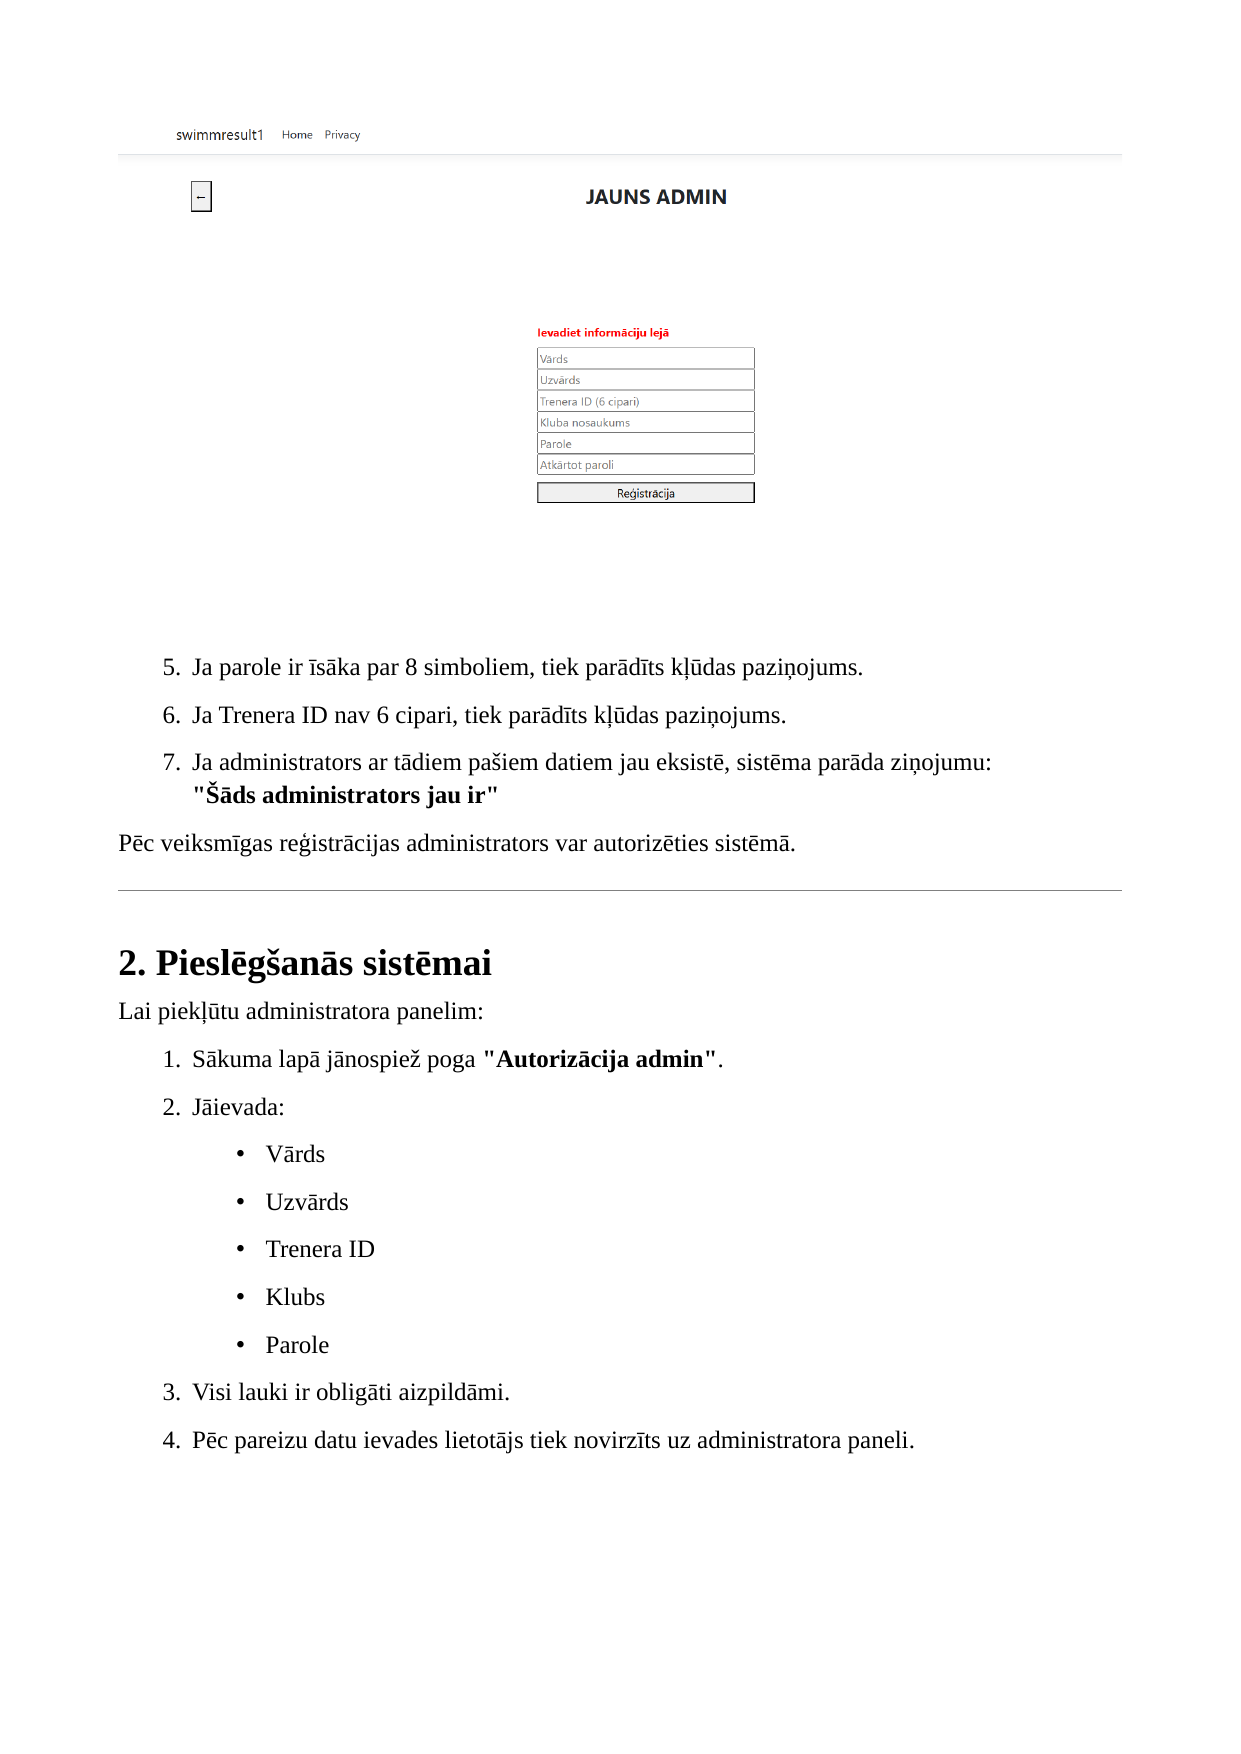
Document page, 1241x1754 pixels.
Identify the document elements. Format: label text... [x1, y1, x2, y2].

list Ja Trenera ID nav 6 cipari, tiek parādīts kļūdas paziņojums. [162, 700, 1122, 729]
picture [118, 118, 1123, 601]
subtitle 2. Pieslēgšanās sistēmai [118, 941, 1122, 984]
text Lai piekļūtu administratora panelim: [118, 996, 1122, 1025]
list Vārds [236, 1139, 1122, 1168]
list Jāievada: [162, 1092, 1122, 1120]
list Uzvārds [236, 1187, 1122, 1216]
list Sākuma lapā jānospiež poga "Autorizācija admin". [162, 1044, 1122, 1073]
list Ja administrators ar tādiem pašiem datiem jau eksistē, sistēma parāda ziņojumu: "Šāds administrators jau ir" [162, 747, 1122, 809]
list Pēc pareizu datu ievades lietotājs tiek novirzīts uz administratora paneli. [162, 1425, 1122, 1454]
list Parole [236, 1330, 1122, 1358]
list Visi lauki ir obligāti aizpildāmi. [162, 1377, 1122, 1406]
text Pēc veiksmīgas reģistrācijas administrators var autorizēties sistēmā. [118, 828, 1122, 857]
list Klubs [236, 1282, 1122, 1311]
list Ja parole ir īsāka par 8 simboliem, tiek parādīts kļūdas paziņojums. [162, 652, 1122, 681]
list Trenera ID [236, 1234, 1122, 1263]
